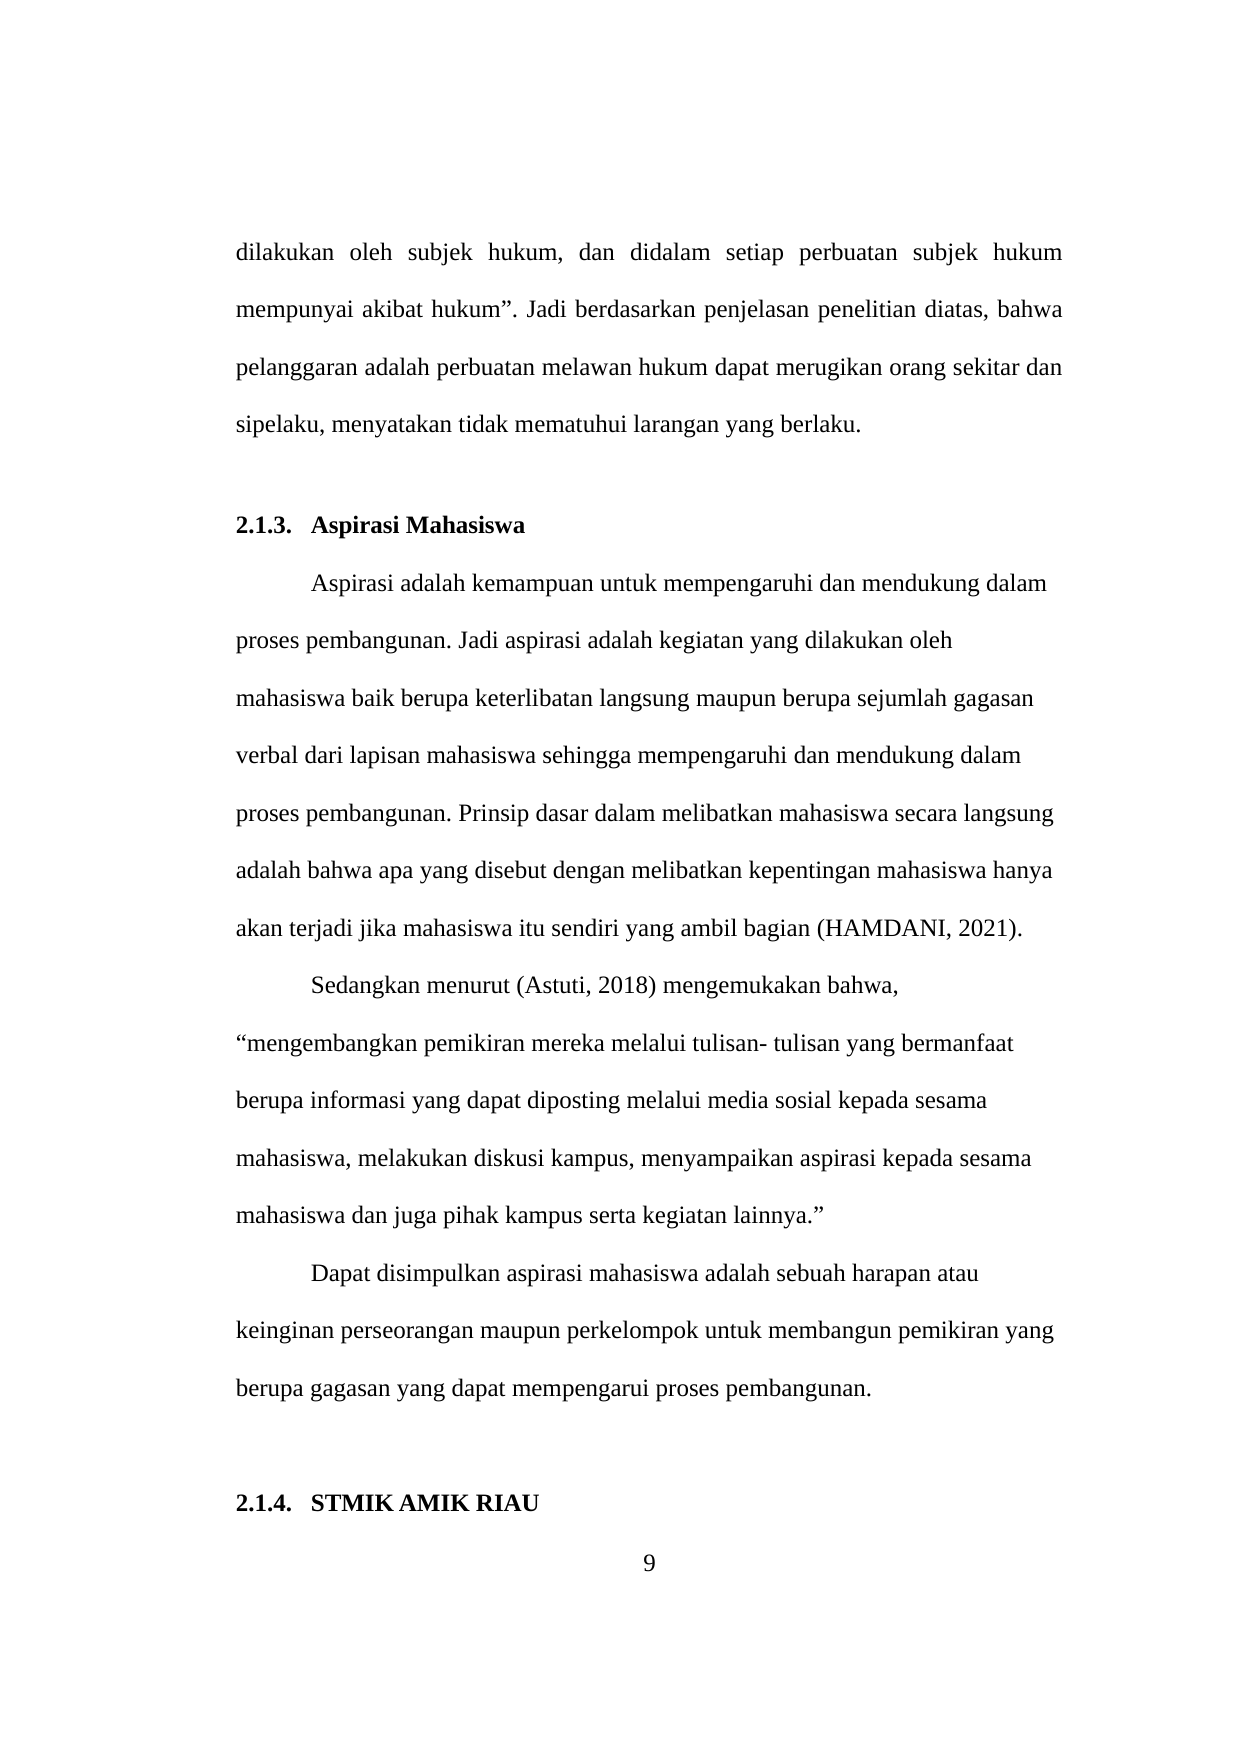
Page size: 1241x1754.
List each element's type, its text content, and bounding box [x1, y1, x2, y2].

text dilakukan oleh subjek hukum, dan didalam setiap perbuatan subjek hukum mempunyai akibat hukum”. Jadi berdasarkan penjelasan penelitian diatas, bahwa pelanggaran adalah perbuatan melawan hukum dapat merugikan orang sekitar dan sipelaku, menyatakan tidak mematuhui larangan yang berlaku. [236, 237, 1063, 438]
text Aspirasi adalah kemampuan untuk mempengaruhi dan mendukung dalam proses pembangunan. Jadi aspirasi adalah kegiatan yang dilakukan oleh mahasiswa baik berupa keterlibatan langsung maupun berupa sejumlah gagasan verbal dari lapisan mahasiswa sehingga mempengaruhi dan mendukung dalam proses pembangunan. Prinsip dasar dalam melibatkan mahasiswa secara langsung adalah bahwa apa yang disebut dengan melibatkan kepentingan mahasiswa hanya akan terjadi jika mahasiswa itu sendiri yang ambil bagian (HAMDANI, 2021)⁠. [236, 568, 1063, 941]
text 2.1.3. Aspirasi Mahasiswa [236, 510, 1063, 539]
text 2.1.4. STMIK AMIK RIAU [236, 1488, 1063, 1516]
text Sedangkan menurut (Astuti, 2018)⁠ mengemukakan bahwa, “mengembangkan pemikiran mereka melalui tulisan- tulisan yang bermanfaat berupa informasi yang dapat diposting melalui media sosial kepada sesama mahasiswa, melakukan diskusi kampus, menyampaikan aspirasi kepada sesama mahasiswa dan juga pihak kampus serta kegiatan lainnya.” [236, 970, 1063, 1229]
text Dapat disimpulkan aspirasi mahasiswa adalah sebuah harapan atau keinginan perseorangan maupun perkelompok untuk membangun pemikiran yang berupa gagasan yang dapat mempengarui proses pembangunan. [236, 1258, 1063, 1401]
